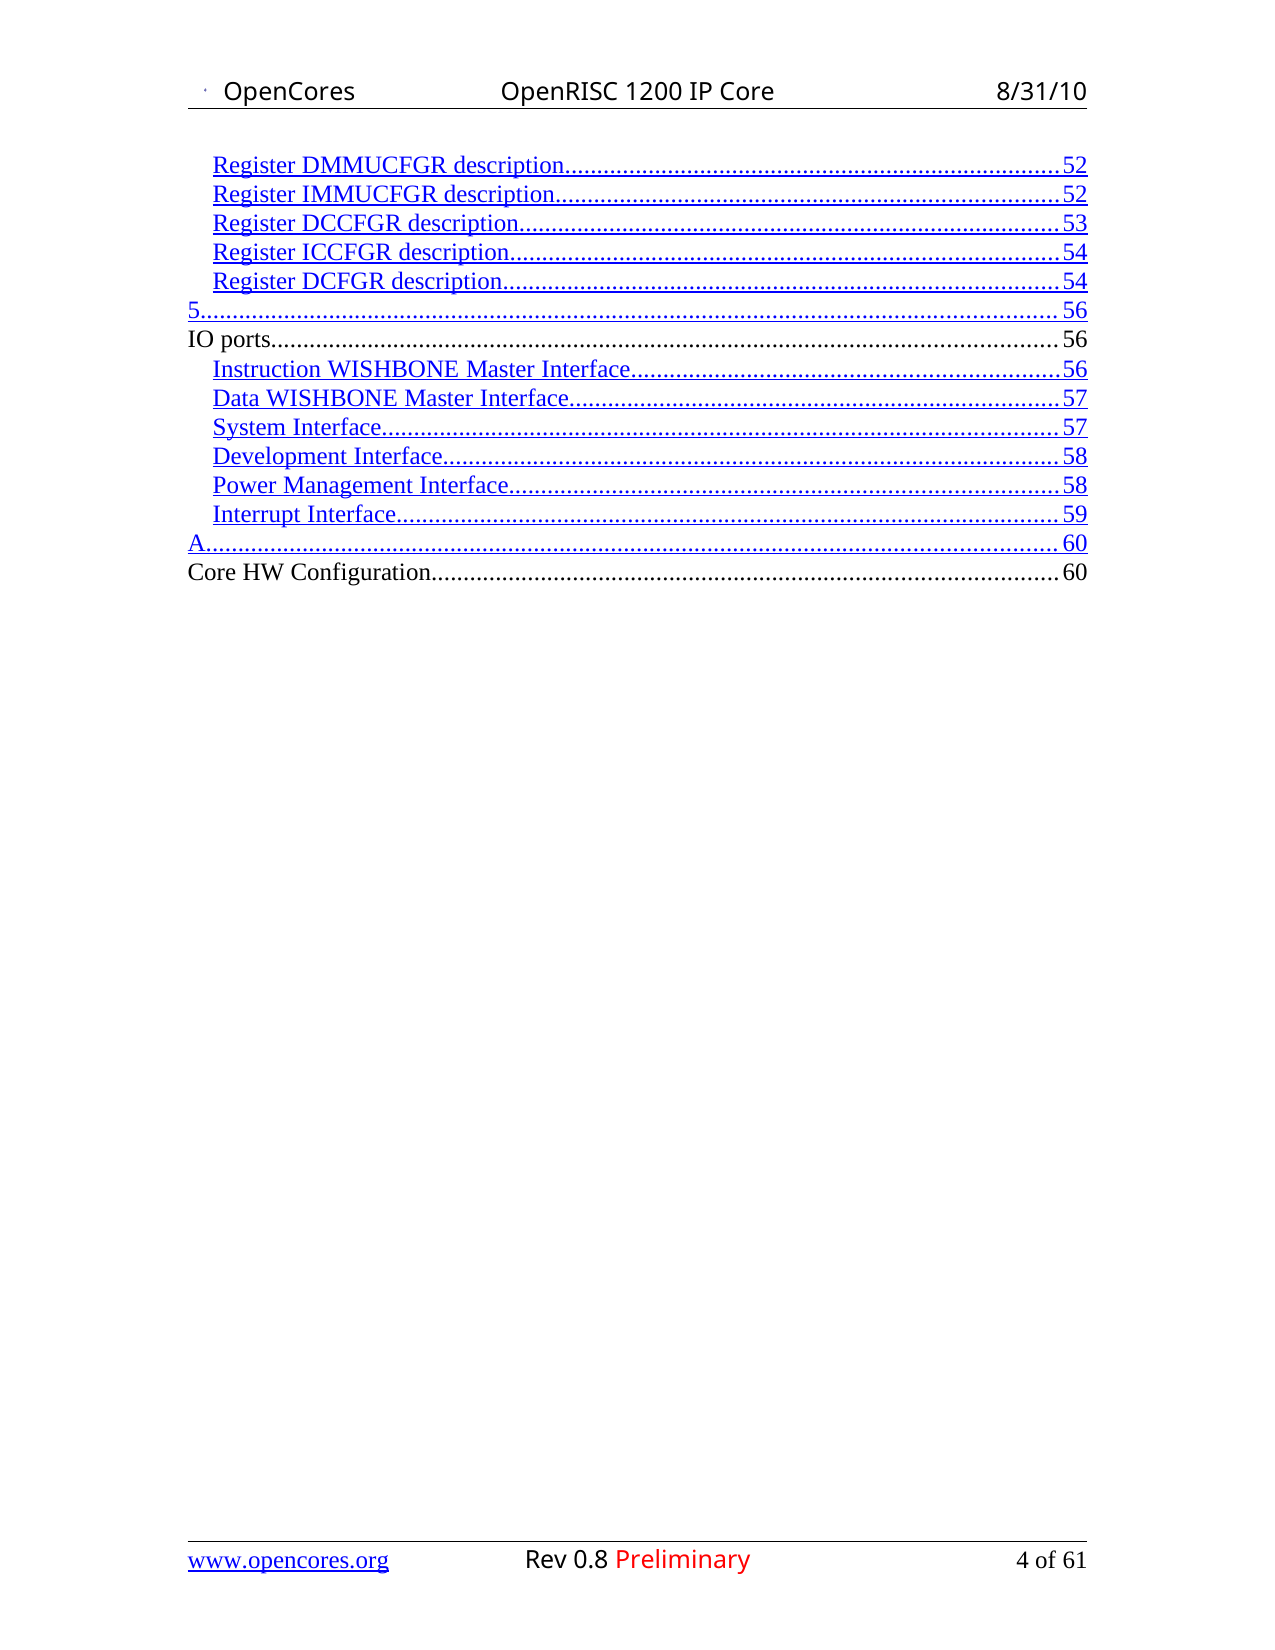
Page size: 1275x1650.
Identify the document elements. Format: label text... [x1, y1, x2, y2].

text Interrupt Interface 59 [212, 499, 1087, 524]
text Power Management Interface 58 [212, 470, 1087, 495]
text Register DCFGR description 54 [212, 266, 1087, 291]
text Register ICCFGR description 54 [212, 237, 1087, 262]
text Instruction WISHBONE Master Interface 56 [212, 353, 1087, 379]
text IO ports 56 [187, 324, 1087, 353]
text Core HW Configuration 60 [187, 557, 1087, 586]
text Register DCCFGR description 53 [212, 208, 1087, 233]
text Development Interface 58 [212, 441, 1087, 466]
text A 60 [187, 528, 1087, 553]
text Register DMMUCFGR description 52 [212, 150, 1087, 175]
text 5 56 [187, 295, 1087, 321]
text Register IMMUCFGR description 52 [212, 179, 1087, 204]
text System Interface 57 [212, 412, 1087, 437]
text Data WISHBONE Master Interface 57 [212, 382, 1087, 408]
